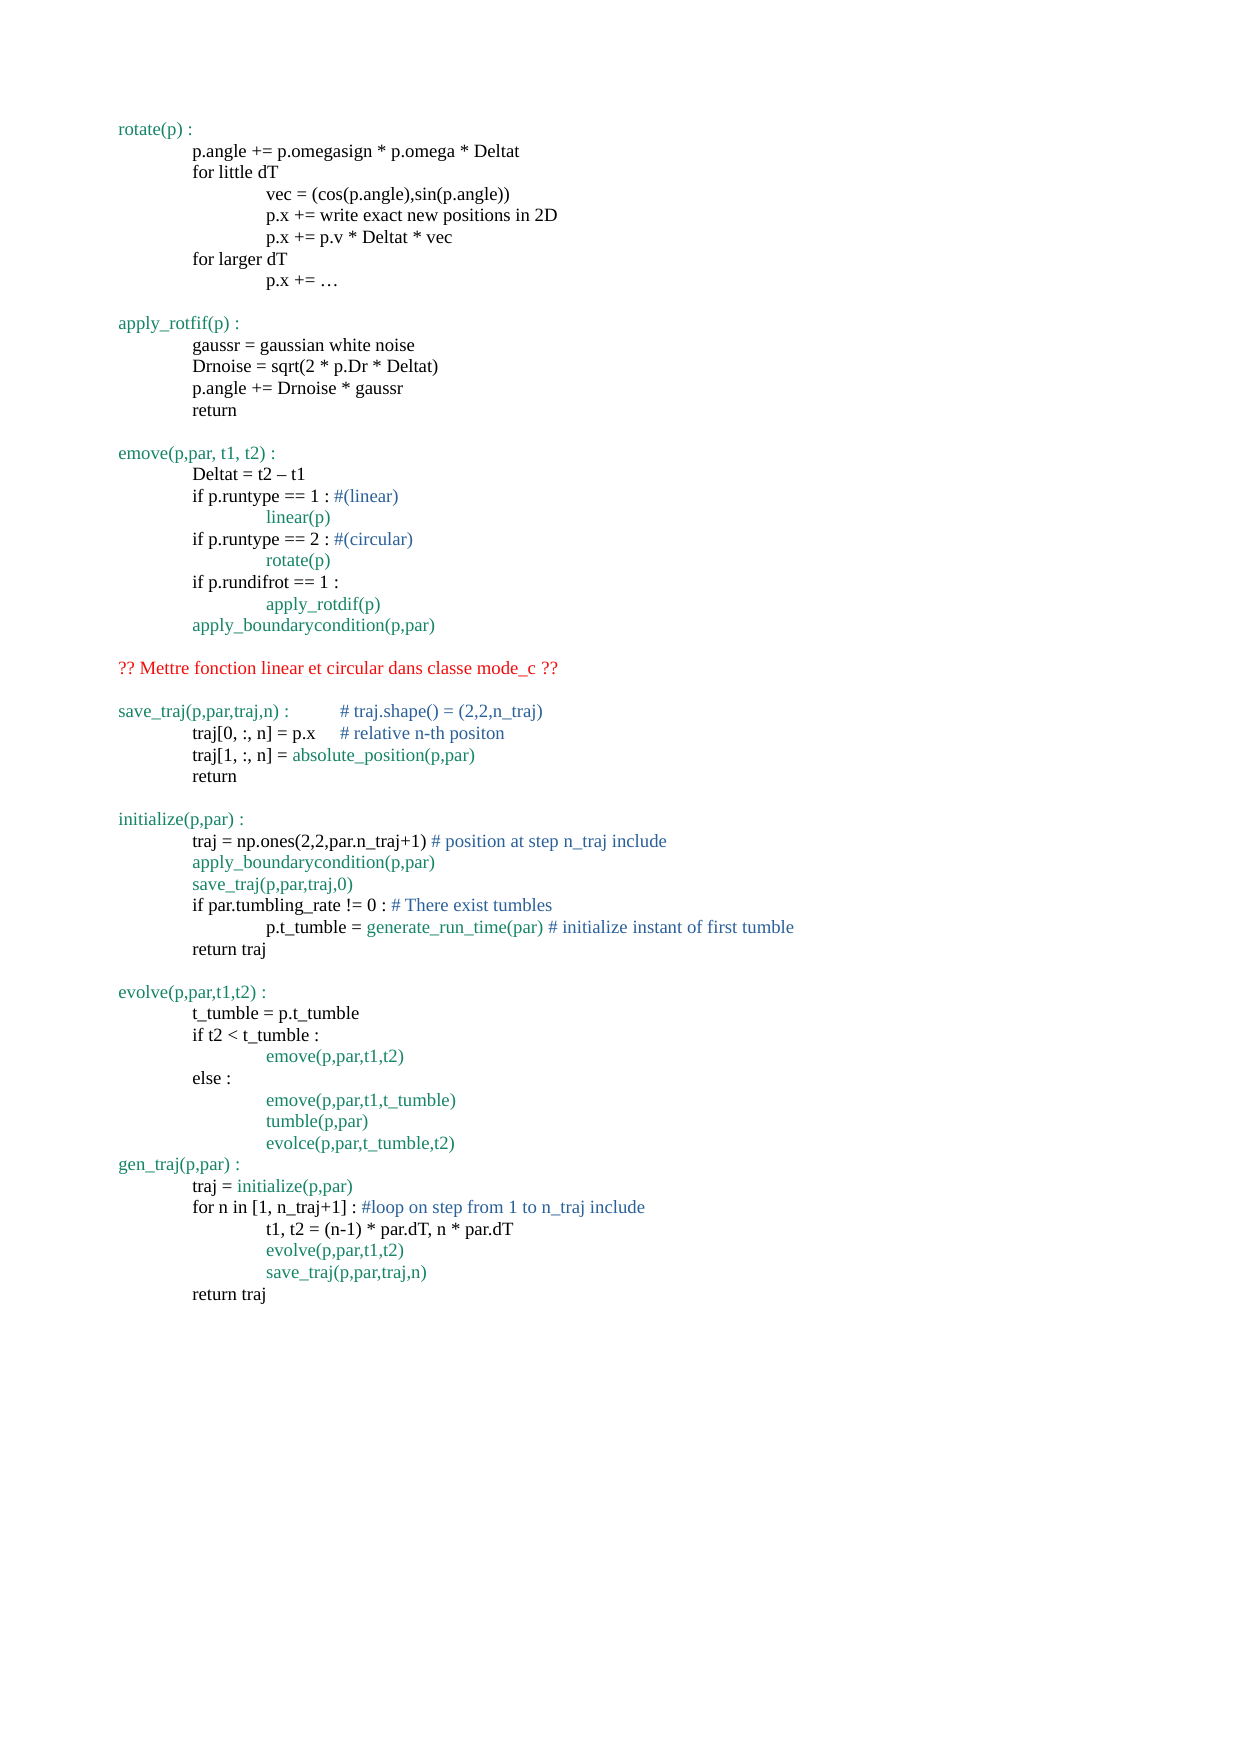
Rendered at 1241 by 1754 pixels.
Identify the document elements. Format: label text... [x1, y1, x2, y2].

text gaussr = gaussian white noise [118, 334, 1122, 355]
text apply_rotfif(p) : [118, 312, 1122, 334]
text t1, t2 = (n-1) * par.dT, n * par.dT [118, 1218, 1122, 1239]
text apply_boundarycondition(p,par) [118, 851, 1122, 873]
text if p.rundifrot == 1 : [118, 571, 1122, 592]
text emove(p,par, t1, t2) : [118, 442, 1122, 463]
text if par.tumbling_rate != 0 : # There exist tumbles [118, 894, 1122, 916]
text save_traj(p,par,traj,n) [118, 1261, 1122, 1282]
text t_tumble = p.t_tumble [118, 1002, 1122, 1024]
text if t2 < t_tumble : [118, 1024, 1122, 1045]
text evolve(p,par,t1,t2) [118, 1239, 1122, 1261]
text rotate(p) : [118, 118, 1122, 140]
text for larger dT [118, 247, 1122, 269]
text p.angle += p.omegasign * p.omega * Deltat [118, 140, 1122, 161]
text return [118, 398, 1122, 420]
text if p.runtype == 1 : #(linear) [118, 485, 1122, 506]
text apply_rotdif(p) [118, 592, 1122, 614]
text traj = initialize(p,par) [118, 1175, 1122, 1196]
text rotate(p) [118, 549, 1122, 571]
text traj[1, :, n] = absolute_position(p,par) [118, 743, 1122, 765]
text traj[0, :, n] = p.x # relative n-th positon [118, 722, 1122, 743]
text Drnoise = sqrt(2 * p.Dr * Deltat) [118, 355, 1122, 377]
text if p.runtype == 2 : #(circular) [118, 528, 1122, 549]
text for n in [1, n_traj+1] : #loop on step from 1 to n_traj include [118, 1196, 1122, 1218]
text p.x += p.v * Deltat * vec [118, 226, 1122, 247]
text traj = np.ones(2,2,par.n_traj+1) # position at step n_traj include [118, 830, 1122, 851]
text emove(p,par,t1,t2) [118, 1045, 1122, 1067]
text evolce(p,par,t_tumble,t2) [118, 1132, 1122, 1153]
text p.angle += Drnoise * gaussr [118, 377, 1122, 398]
text p.x += … [118, 269, 1122, 291]
text linear(p) [118, 506, 1122, 528]
text gen_traj(p,par) : [118, 1153, 1122, 1175]
text emove(p,par,t1,t_tumble) [118, 1088, 1122, 1110]
text vec = (cos(p.angle),sin(p.angle)) [118, 183, 1122, 204]
text return traj [118, 1282, 1122, 1304]
text for little dT [118, 161, 1122, 183]
text Deltat = t2 – t1 [118, 463, 1122, 485]
text tumble(p,par) [118, 1110, 1122, 1132]
text p.t_tumble = generate_run_time(par) # initialize instant of first tumble [118, 916, 1122, 937]
text else : [118, 1067, 1122, 1088]
text save_traj(p,par,traj,0) [118, 873, 1122, 894]
text p.x += write exact new positions in 2D [118, 204, 1122, 226]
text initialize(p,par) : [118, 808, 1122, 830]
text return traj [118, 937, 1122, 959]
text save_traj(p,par,traj,n) : # traj.shape() = (2,2,n_traj) [118, 700, 1122, 722]
text evolve(p,par,t1,t2) : [118, 981, 1122, 1002]
text ?? Mettre fonction linear et circular dans classe mode_c ?? [118, 657, 1122, 679]
text return [118, 765, 1122, 787]
text apply_boundarycondition(p,par) [118, 614, 1122, 636]
